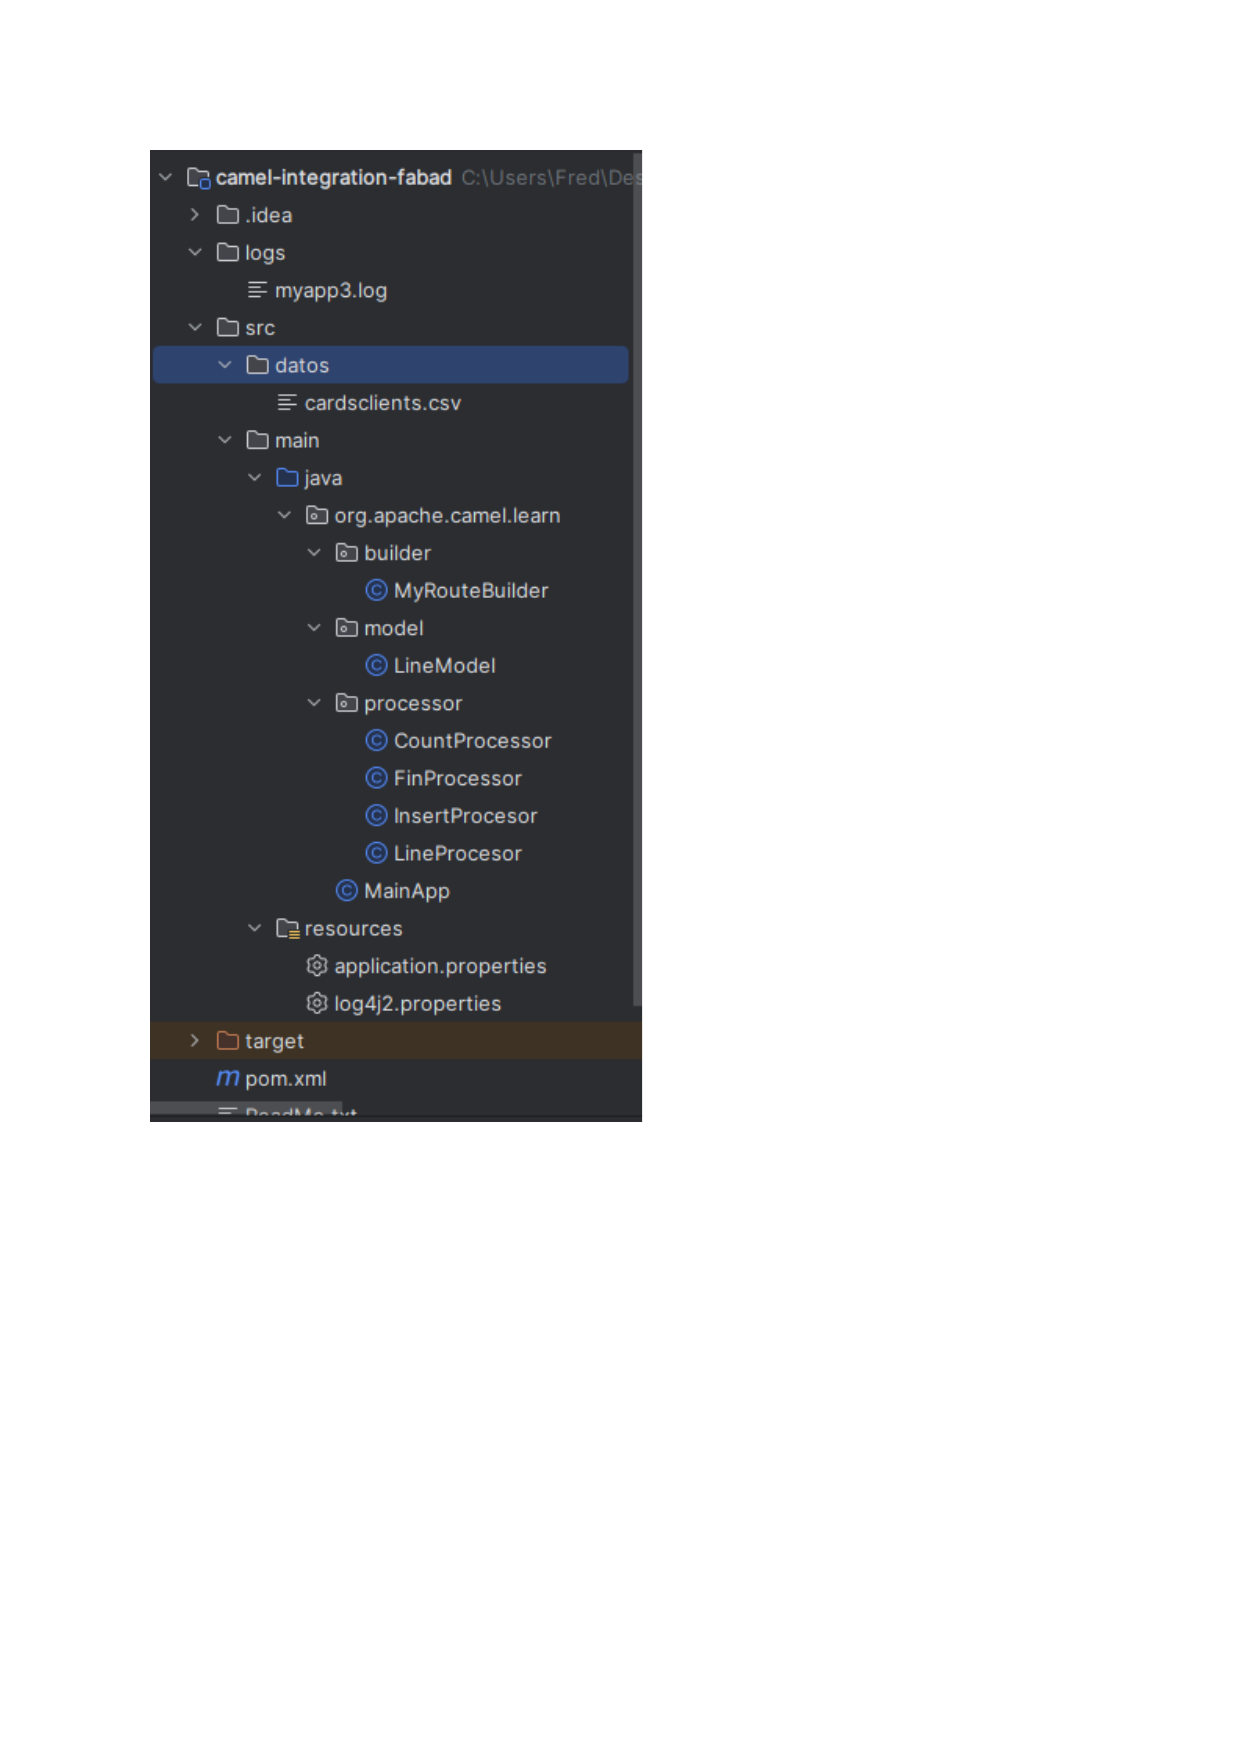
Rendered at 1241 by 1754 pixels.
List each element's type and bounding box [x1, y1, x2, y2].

picture [150, 150, 643, 1122]
